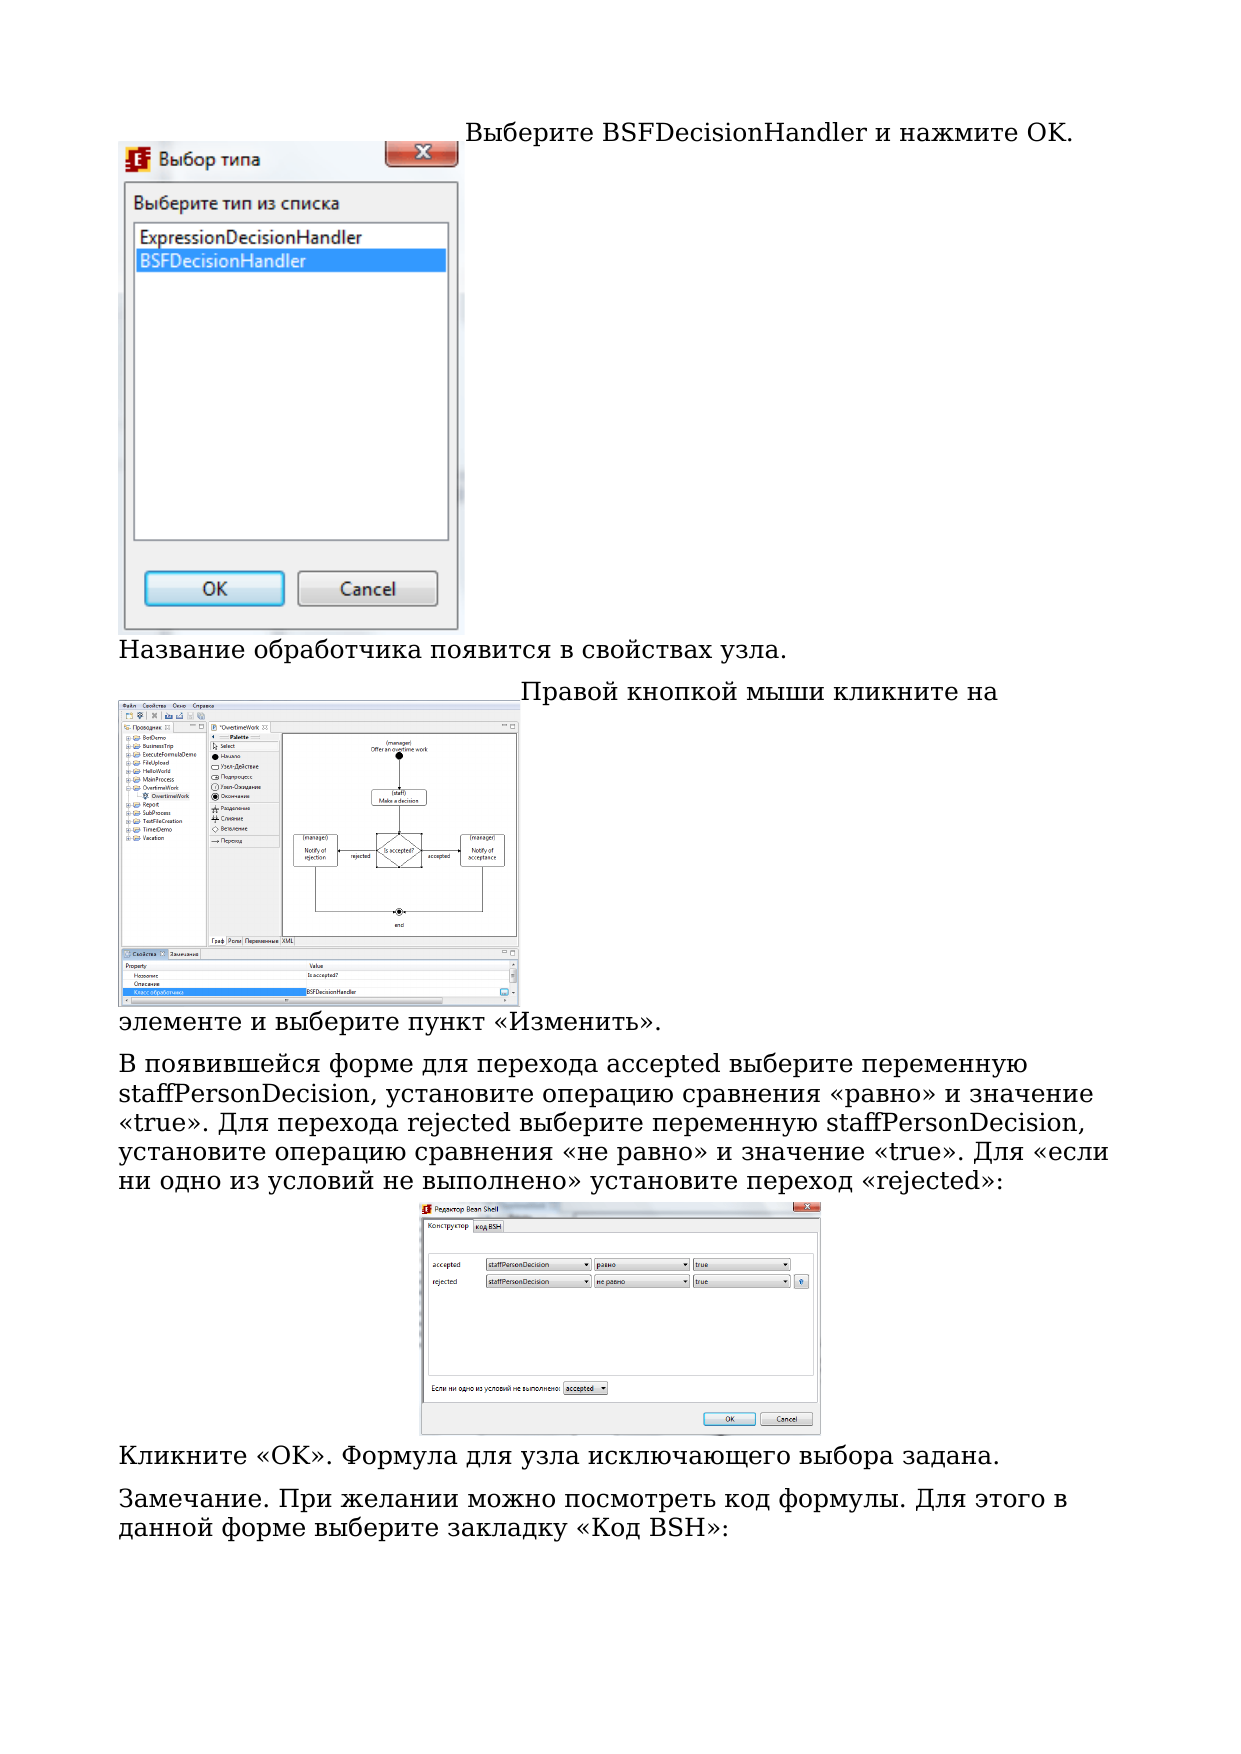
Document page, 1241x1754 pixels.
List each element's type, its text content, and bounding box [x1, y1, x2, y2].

text Замечание. При желании можно посмотреть код формулы. Для этого в данной форме выберите закладку «Код BSH»: [118, 1484, 1122, 1542]
text В появившейся форме для перехода accepted выберите переменную staffPersonDecision, установите операцию сравнения «равно» и значение «true». Для перехода rejected выберите переменную staffPersonDecision, установите операцию сравнения «не равно» и значение «true». Для «если ни одно из условий не выполнено» установите переход «rejected»: [118, 1049, 1122, 1195]
text Кликните «OK». Формула для узла исключающего выбора задана. [118, 1441, 1122, 1471]
text Выберите BSFDecisionHandler и нажмите OK. Название обработчика появится в свойствах узла. [118, 118, 1122, 664]
text Правой кнопкой мыши кликните на элементе и выберите пункт «Изменить». [118, 678, 1122, 1036]
picture [118, 700, 521, 1007]
picture [118, 141, 465, 635]
picture [419, 1202, 822, 1436]
